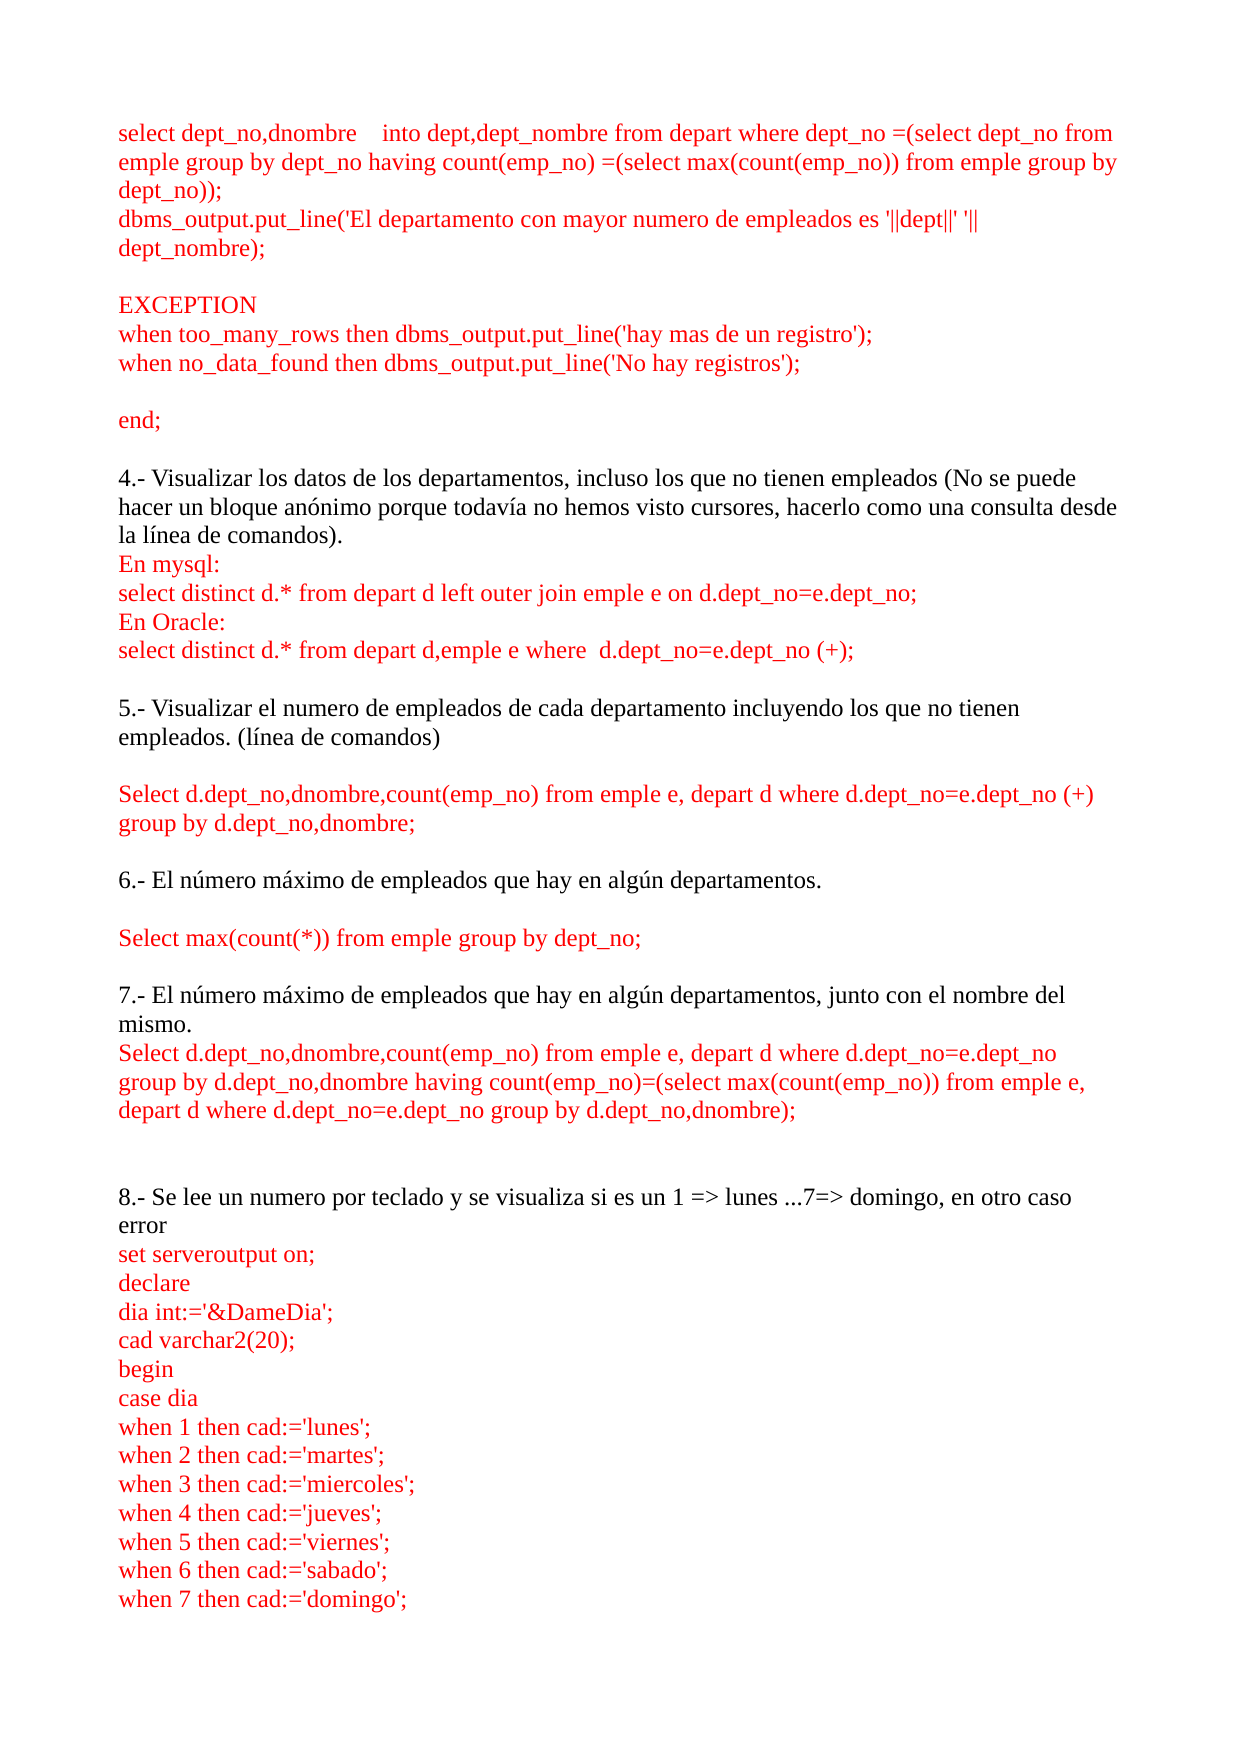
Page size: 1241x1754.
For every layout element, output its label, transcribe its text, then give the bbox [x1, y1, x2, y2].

text EXCEPTION [118, 291, 1122, 319]
text end; [118, 406, 1122, 434]
text dbms_output.put_line('El departamento con mayor numero de empleados es '||dept||' '||dept_nombre); [118, 204, 1122, 262]
text when 2 then cad:='martes'; [118, 1441, 1122, 1469]
text when 7 then cad:='domingo'; [118, 1584, 1122, 1613]
text set serveroutput on; [118, 1239, 1122, 1268]
text when 4 then cad:='jueves'; [118, 1498, 1122, 1527]
text when 5 then cad:='viernes'; [118, 1527, 1122, 1556]
text dia int:='&DameDia'; [118, 1297, 1122, 1326]
text Select d.dept_no,dnombre,count(emp_no) from emple e, depart d where d.dept_no=e.dept_no (+) group by d.dept_no,dnombre; [118, 779, 1122, 837]
text when too_many_rows then dbms_output.put_line('hay mas de un registro'); [118, 319, 1122, 348]
text 7.- El número máximo de empleados que hay en algún departamentos, junto con el nombre del mismo. [118, 981, 1122, 1038]
text select distinct d.* from depart d left outer join emple e on d.dept_no=e.dept_no; [118, 578, 1122, 607]
text 5.- Visualizar el numero de empleados de cada departamento incluyendo los que no tienen empleados. (línea de comandos) [118, 693, 1122, 751]
text when 6 then cad:='sabado'; [118, 1556, 1122, 1584]
text En Oracle: [118, 607, 1122, 636]
text select distinct d.* from depart d,emple e where d.dept_no=e.dept_no (+); [118, 636, 1122, 664]
text declare [118, 1268, 1122, 1297]
text when 3 then cad:='miercoles'; [118, 1469, 1122, 1498]
text Select d.dept_no,dnombre,count(emp_no) from emple e, depart d where d.dept_no=e.dept_no group by d.dept_no,dnombre having count(emp_no)=(select max(count(emp_no)) from emple e, depart d where d.dept_no=e.dept_no group by d.dept_no,dnombre); [118, 1038, 1122, 1124]
text case dia [118, 1383, 1122, 1412]
text when 1 then cad:='lunes'; [118, 1412, 1122, 1441]
text Select max(count(*)) from emple group by dept_no; [118, 923, 1122, 952]
text En mysql: [118, 549, 1122, 578]
text select dept_no,dnombre into dept,dept_nombre from depart where dept_no =(select dept_no from emple group by dept_no having count(emp_no) =(select max(count(emp_no)) from emple group by dept_no)); [118, 118, 1122, 204]
text cad varchar2(20); [118, 1326, 1122, 1354]
text 4.- Visualizar los datos de los departamentos, incluso los que no tienen empleados (No se puede hacer un bloque anónimo porque todavía no hemos visto cursores, hacerlo como una consulta desde la línea de comandos). [118, 463, 1122, 549]
text 6.- El número máximo de empleados que hay en algún departamentos. [118, 866, 1122, 894]
text begin [118, 1354, 1122, 1383]
text 8.- Se lee un numero por teclado y se visualiza si es un 1 => lunes ...7=> domingo, en otro caso error [118, 1182, 1122, 1239]
text when no_data_found then dbms_output.put_line('No hay registros'); [118, 348, 1122, 377]
